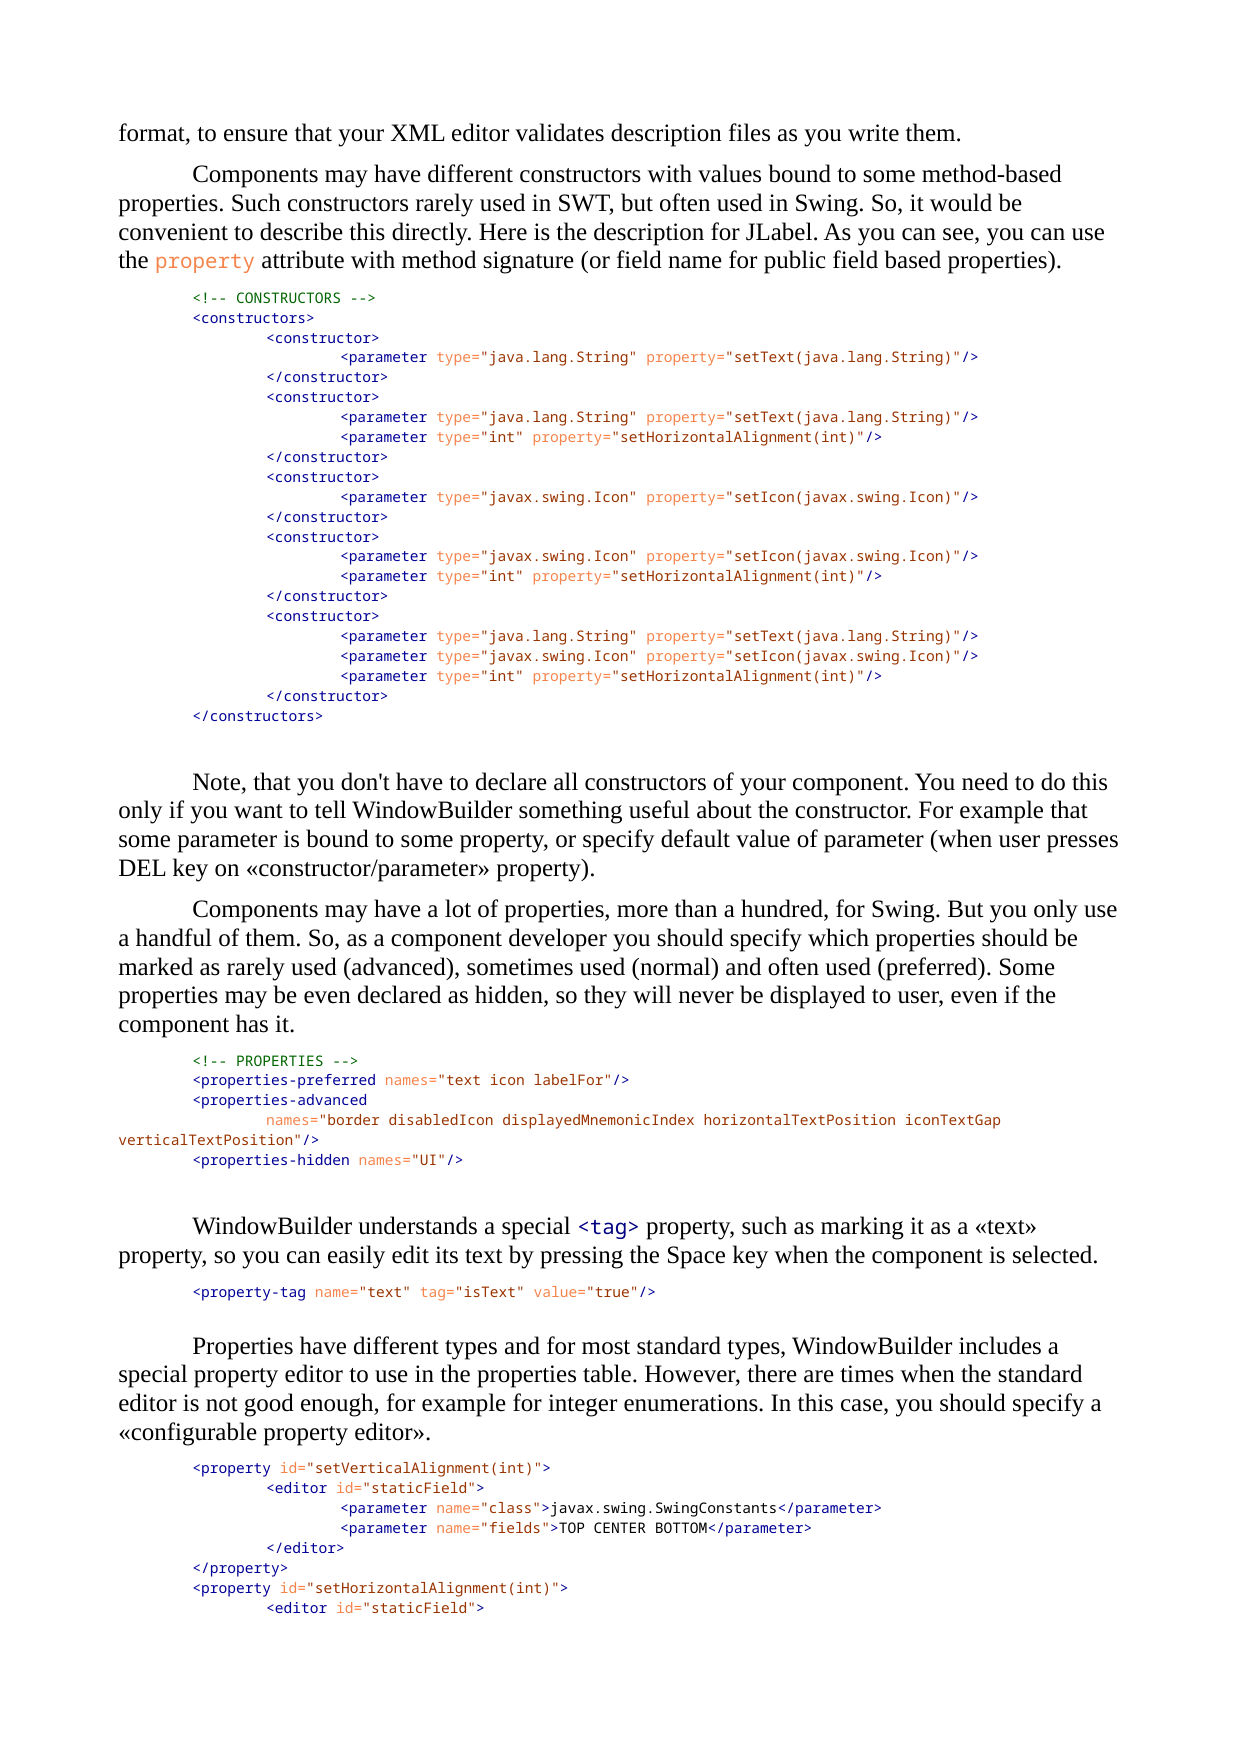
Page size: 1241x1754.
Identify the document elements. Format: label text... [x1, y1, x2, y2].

text <constructor> [118, 387, 1122, 407]
text <property-tag name="text" tag="isText" value="true"/> [118, 1282, 1122, 1302]
text <parameter type="int" property="setHorizontalAlignment(int)"/> [118, 427, 1122, 447]
text <parameter type="javax.swing.Icon" property="setIcon(javax.swing.Icon)"/> [118, 646, 1122, 666]
text <property id="setHorizontalAlignment(int)"> [118, 1578, 1122, 1598]
text </constructor> [118, 506, 1122, 526]
text <parameter type="java.lang.String" property="setText(java.lang.String)"/> [118, 407, 1122, 427]
text <constructor> [118, 526, 1122, 546]
text <constructors> [118, 307, 1122, 327]
text Components may have different constructors with values bound to some method-based properties. Such constructors rarely used in SWT, but often used in Swing. So, it would be convenient to describe this directly. Here is the description for JLabel. As you can see, you can use the property attribute with method signature (or field name for public field based properties). [118, 159, 1122, 275]
text Components may have a lot of properties, more than a hundred, for Swing. But you only use a handful of them. So, as a component developer you should specify which properties should be marked as rarely used (advanced), sometimes used (normal) and often used (preferred). Some properties may be even declared as hidden, so they will never be displayed to user, even if the component has it. [118, 894, 1122, 1038]
text <parameter type="javax.swing.Icon" property="setIcon(javax.swing.Icon)"/> [118, 546, 1122, 566]
text <properties-advanced [118, 1090, 1122, 1110]
text <parameter type="java.lang.String" property="setText(java.lang.String)"/> [118, 626, 1122, 646]
text </constructor> [118, 586, 1122, 606]
text </property> [118, 1558, 1122, 1578]
text <editor id="staticField"> [118, 1478, 1122, 1498]
text <properties-hidden names="UI"/> [118, 1150, 1122, 1170]
text <editor id="staticField"> [118, 1598, 1122, 1617]
text <parameter type="int" property="setHorizontalAlignment(int)"/> [118, 566, 1122, 586]
text </constructor> [118, 447, 1122, 467]
text <parameter name="fields">TOP CENTER BOTTOM</parameter> [118, 1518, 1122, 1538]
text <constructor> [118, 606, 1122, 626]
text <property id="setVerticalAlignment(int)"> [118, 1458, 1122, 1478]
text <parameter type="javax.swing.Icon" property="setIcon(javax.swing.Icon)"/> [118, 487, 1122, 506]
text </constructors> [118, 705, 1122, 725]
text </constructor> [118, 686, 1122, 705]
text <!-- CONSTRUCTORS --> [118, 288, 1122, 307]
text <constructor> [118, 327, 1122, 347]
text <parameter type="int" property="setHorizontalAlignment(int)"/> [118, 666, 1122, 686]
text <parameter type="java.lang.String" property="setText(java.lang.String)"/> [118, 347, 1122, 367]
text WindowBuilder understands a special <tag> property, such as marking it as a «text» property, so you can easily edit its text by pressing the Space key when the component is selected. [118, 1211, 1122, 1269]
text Properties have different types and for most standard types, WindowBuilder includes a special property editor to use in the properties table. However, there are times when the standard editor is not good enough, for example for integer enumerations. In this case, you should specify a «configurable property editor». [118, 1331, 1122, 1446]
text <parameter name="class">javax.swing.SwingConstants</parameter> [118, 1498, 1122, 1518]
text </editor> [118, 1538, 1122, 1558]
text names="border disabledIcon displayedMnemonicIndex horizontalTextPosition iconTextGap verticalTextPosition"/> [118, 1110, 1122, 1150]
text <constructor> [118, 467, 1122, 487]
text <properties-preferred names="text icon labelFor"/> [118, 1070, 1122, 1090]
text Note, that you don't have to declare all constructors of your component. You need to do this only if you want to tell WindowBuilder something useful about the constructor. For example that some parameter is bound to some property, or specify default value of parameter (when user presses DEL key on «constructor/parameter» property). [118, 767, 1122, 882]
text </constructor> [118, 367, 1122, 387]
text format, to ensure that your XML editor validates description files as you write them. [118, 118, 1122, 147]
text <!-- PROPERTIES --> [118, 1050, 1122, 1070]
